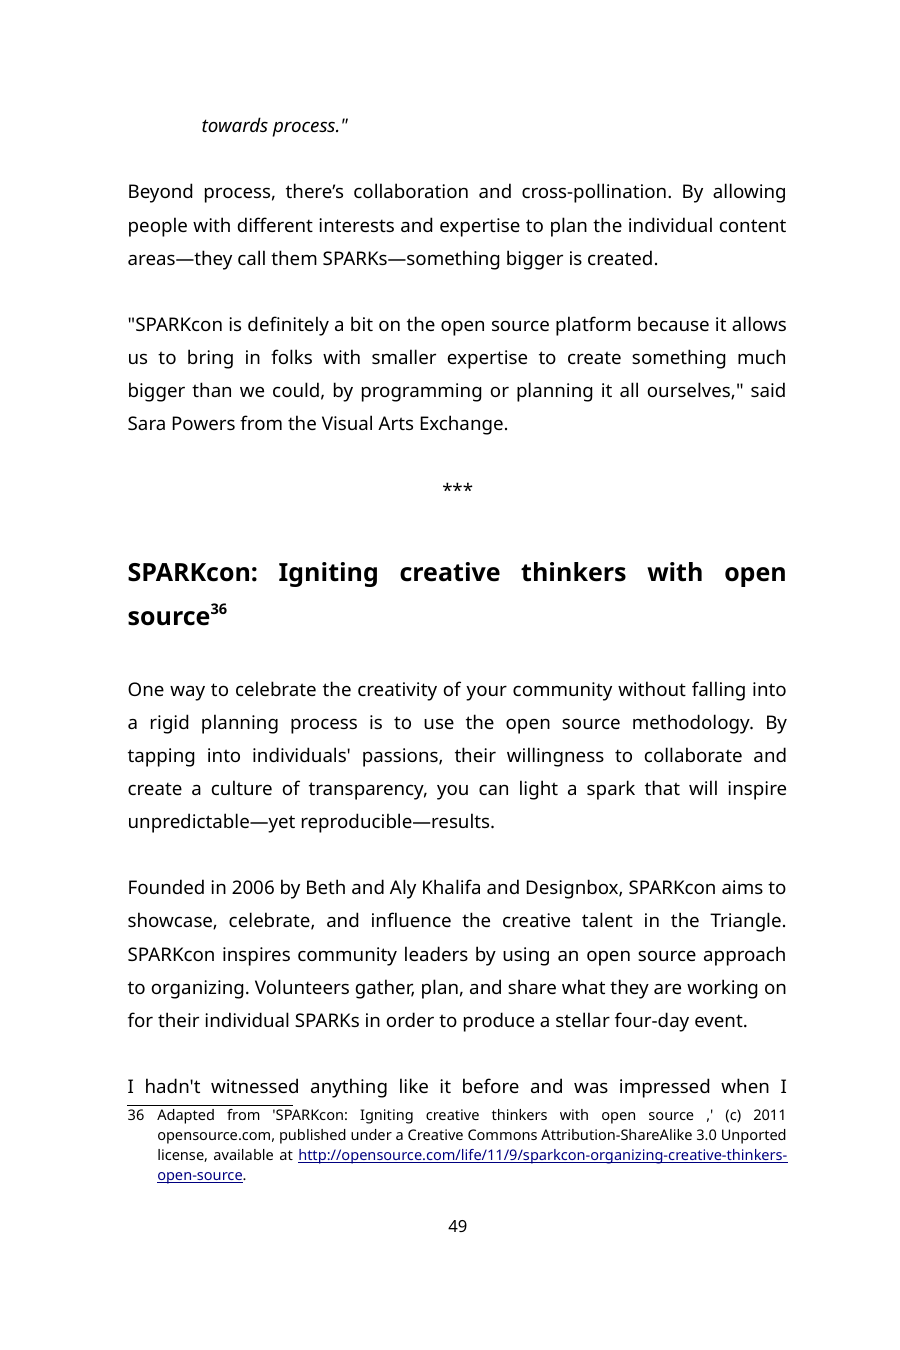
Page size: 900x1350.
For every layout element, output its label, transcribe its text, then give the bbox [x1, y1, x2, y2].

text Founded in 2006 by Beth and Aly Khalifa and Designbox, SPARKcon aims to showcase, celebrate, and influence the creative talent in the Triangle. SPARKcon inspires community leaders by using an open source approach to organizing. Volunteers gather, plan, and share what they are working on for their individual SPARKs in order to produce a stellar four-day event. [127, 875, 787, 1033]
text *** [127, 477, 787, 502]
text "SPARKcon is definitely a bit on the open source platform because it allows us to bring in folks with smaller expertise to create something much bigger than we could, by programming or planning it all ourselves," said Sara Powers from the Visual Arts Exchange. [127, 311, 787, 436]
text One way to celebrate the creativity of your community without falling into a rigid planning process is to use the open source methodology. By tapping into individuals' passions, their willingness to collaborate and create a culture of transparency, you can light a spark that will inspire unpredictable—yet reproducible—results. [127, 676, 787, 834]
text Adapted from 'SPARKcon: Igniting creative thinkers with open source ,' (c) 2011 opensource.com, published under a Creative Commons Attribution-ShareAlike 3.0 Unported license, available at http://opensource.com/life/11/9/sparkcon-organizing-creative-thinkers-open-source. [127, 1105, 787, 1185]
text Beyond process, there’s collaboration and cross-pollination. By allowing people with different interests and expertise to plan the individual content areas—they call them SPARKs—something bigger is created. [127, 179, 787, 271]
subtitle SPARKcon: Igniting creative thinkers with open source [127, 554, 787, 633]
text towards process." [201, 112, 787, 138]
text I hadn't witnessed anything like it before and was impressed when I [127, 1073, 787, 1099]
